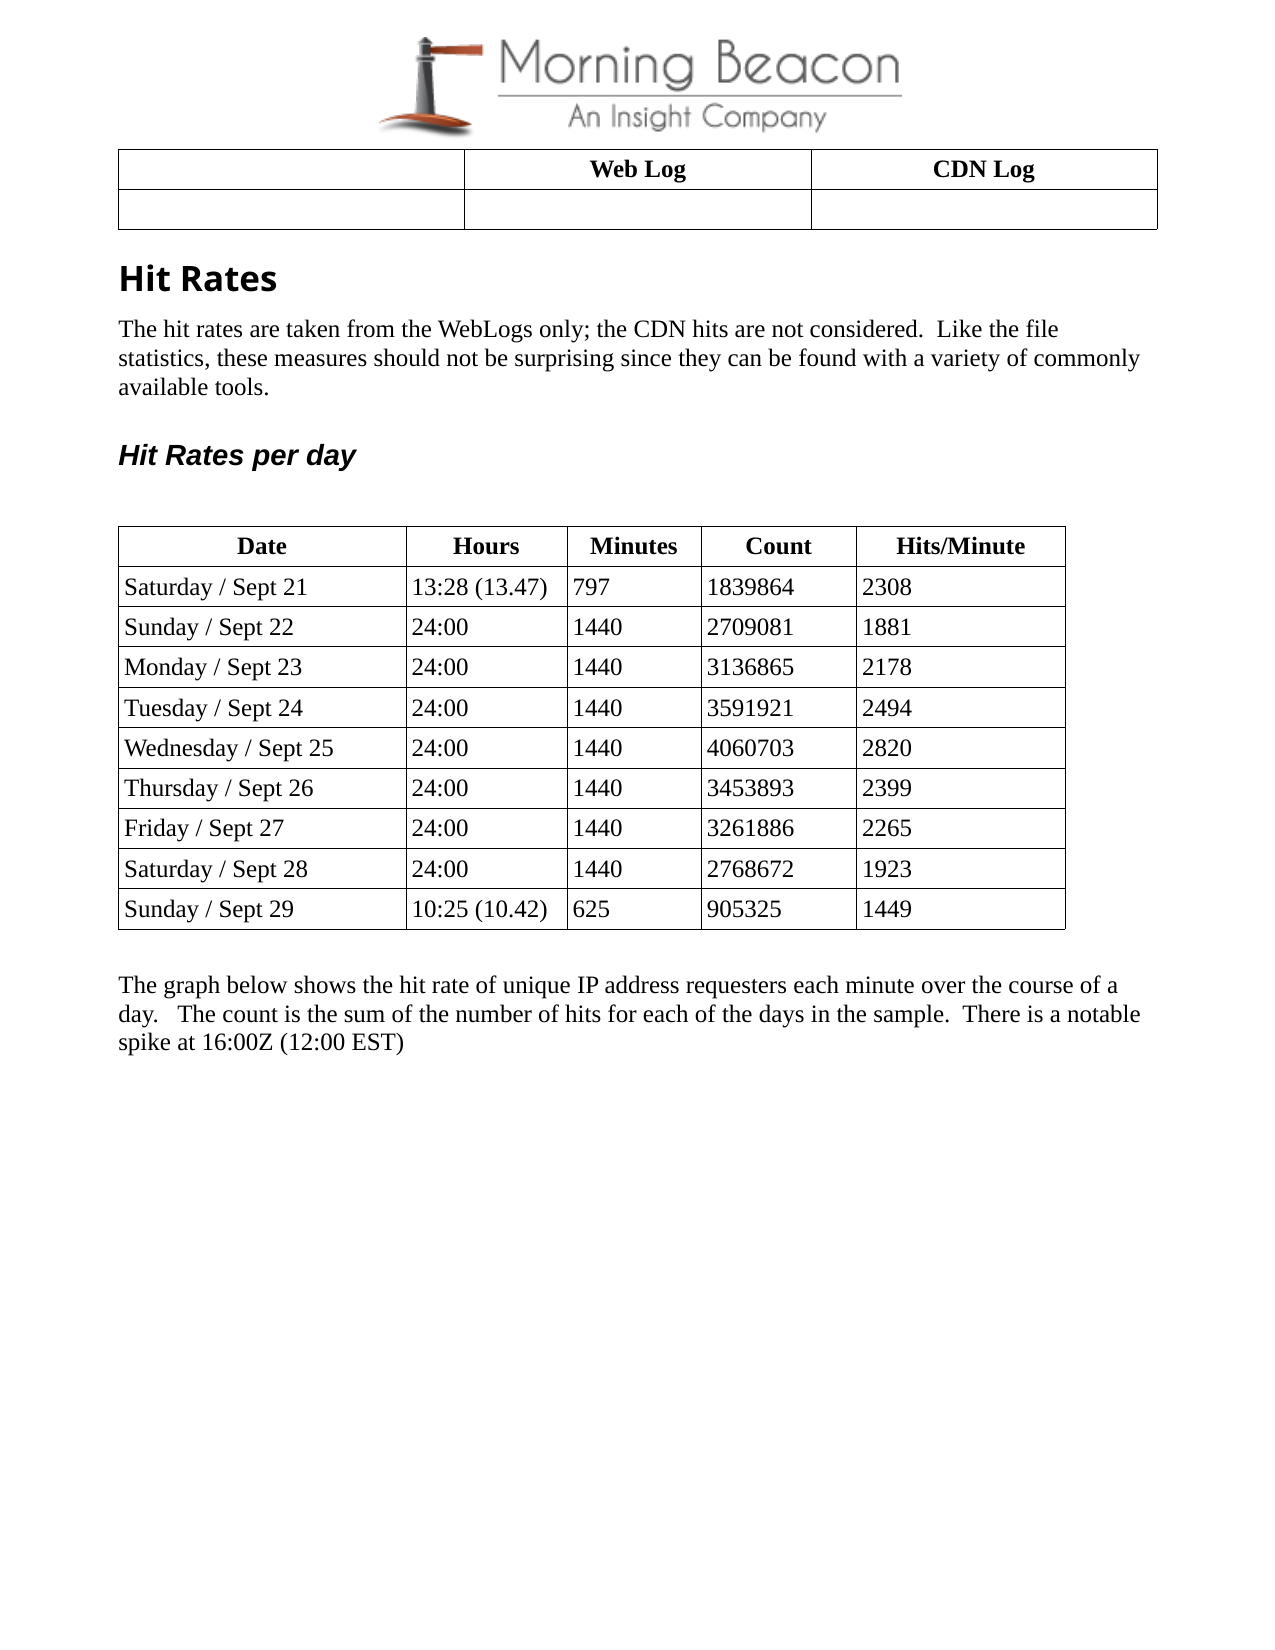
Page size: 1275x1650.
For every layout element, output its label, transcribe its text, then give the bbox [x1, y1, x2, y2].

table_cell 24:00 [407, 607, 567, 646]
table_cell 1881 [857, 607, 1065, 646]
table_cell 2709081 [702, 607, 856, 646]
table_cell 4060703 [702, 728, 856, 767]
table_cell Saturday / Sept 21 [119, 567, 406, 606]
table_cell 797 [568, 567, 701, 606]
table_cell 1440 [568, 849, 701, 888]
table_cell 24:00 [407, 688, 567, 727]
table_cell 1839864 [702, 567, 856, 606]
table_cell [465, 190, 811, 229]
table_cell 2768672 [702, 849, 856, 888]
subtitle Hit Rates per day [118, 438, 1157, 472]
table_header Web Log [465, 150, 811, 189]
picture [373, 37, 902, 141]
table_cell Sunday / Sept 22 [119, 607, 406, 646]
table_cell 1440 [568, 769, 701, 808]
table_header Minutes [568, 527, 701, 566]
table_header Hits/Minute [857, 527, 1065, 566]
table_cell 1440 [568, 809, 701, 848]
table_cell [812, 190, 1157, 229]
table_cell 905325 [702, 889, 856, 929]
text The hit rates are taken from the WebLogs only; the CDN hits are not considered. Like the file statistics, these measures should not be surprising since they can be found with a variety of commonly available tools. [118, 314, 1157, 401]
table_cell Friday / Sept 27 [119, 809, 406, 848]
table_cell 2265 [857, 809, 1065, 848]
table_cell 2399 [857, 769, 1065, 808]
table_cell 625 [568, 889, 701, 929]
table_cell 1449 [857, 889, 1065, 929]
table_cell Tuesday / Sept 24 [119, 688, 406, 727]
table_cell [119, 190, 464, 229]
table_cell 24:00 [407, 809, 567, 848]
table_cell Wednesday / Sept 25 [119, 728, 406, 767]
table_cell 2820 [857, 728, 1065, 767]
table_cell 10:25 (10.42) [407, 889, 567, 929]
table_cell 2178 [857, 647, 1065, 687]
table_cell 1440 [568, 647, 701, 687]
table_cell 24:00 [407, 728, 567, 767]
table_header [119, 150, 464, 189]
table_cell 2494 [857, 688, 1065, 727]
table_cell 24:00 [407, 849, 567, 888]
table_cell 3136865 [702, 647, 856, 687]
subtitle Hit Rates [118, 254, 1157, 302]
table_cell Saturday / Sept 28 [119, 849, 406, 888]
table_cell 24:00 [407, 647, 567, 687]
table_cell 3591921 [702, 688, 856, 727]
table_cell Sunday / Sept 29 [119, 889, 406, 929]
table_header Hours [407, 527, 567, 566]
table_cell 2308 [857, 567, 1065, 606]
table_cell 1923 [857, 849, 1065, 888]
table_cell 3261886 [702, 809, 856, 848]
table_cell 3453893 [702, 769, 856, 808]
table_cell 13:28 (13.47) [407, 567, 567, 606]
table_cell Thursday / Sept 26 [119, 769, 406, 808]
table_header Count [702, 527, 856, 566]
table_cell 1440 [568, 688, 701, 727]
table_cell 1440 [568, 607, 701, 646]
table_cell Monday / Sept 23 [119, 647, 406, 687]
table_cell 1440 [568, 728, 701, 767]
table_header CDN Log [812, 150, 1157, 189]
table_cell 24:00 [407, 769, 567, 808]
text The graph below shows the hit rate of unique IP address requesters each minute over the course of a day. The count is the sum of the number of hits for each of the days in the sample. There is a notable spike at 16:00Z (12:00 EST) [118, 970, 1157, 1056]
table_header Date [119, 527, 406, 566]
